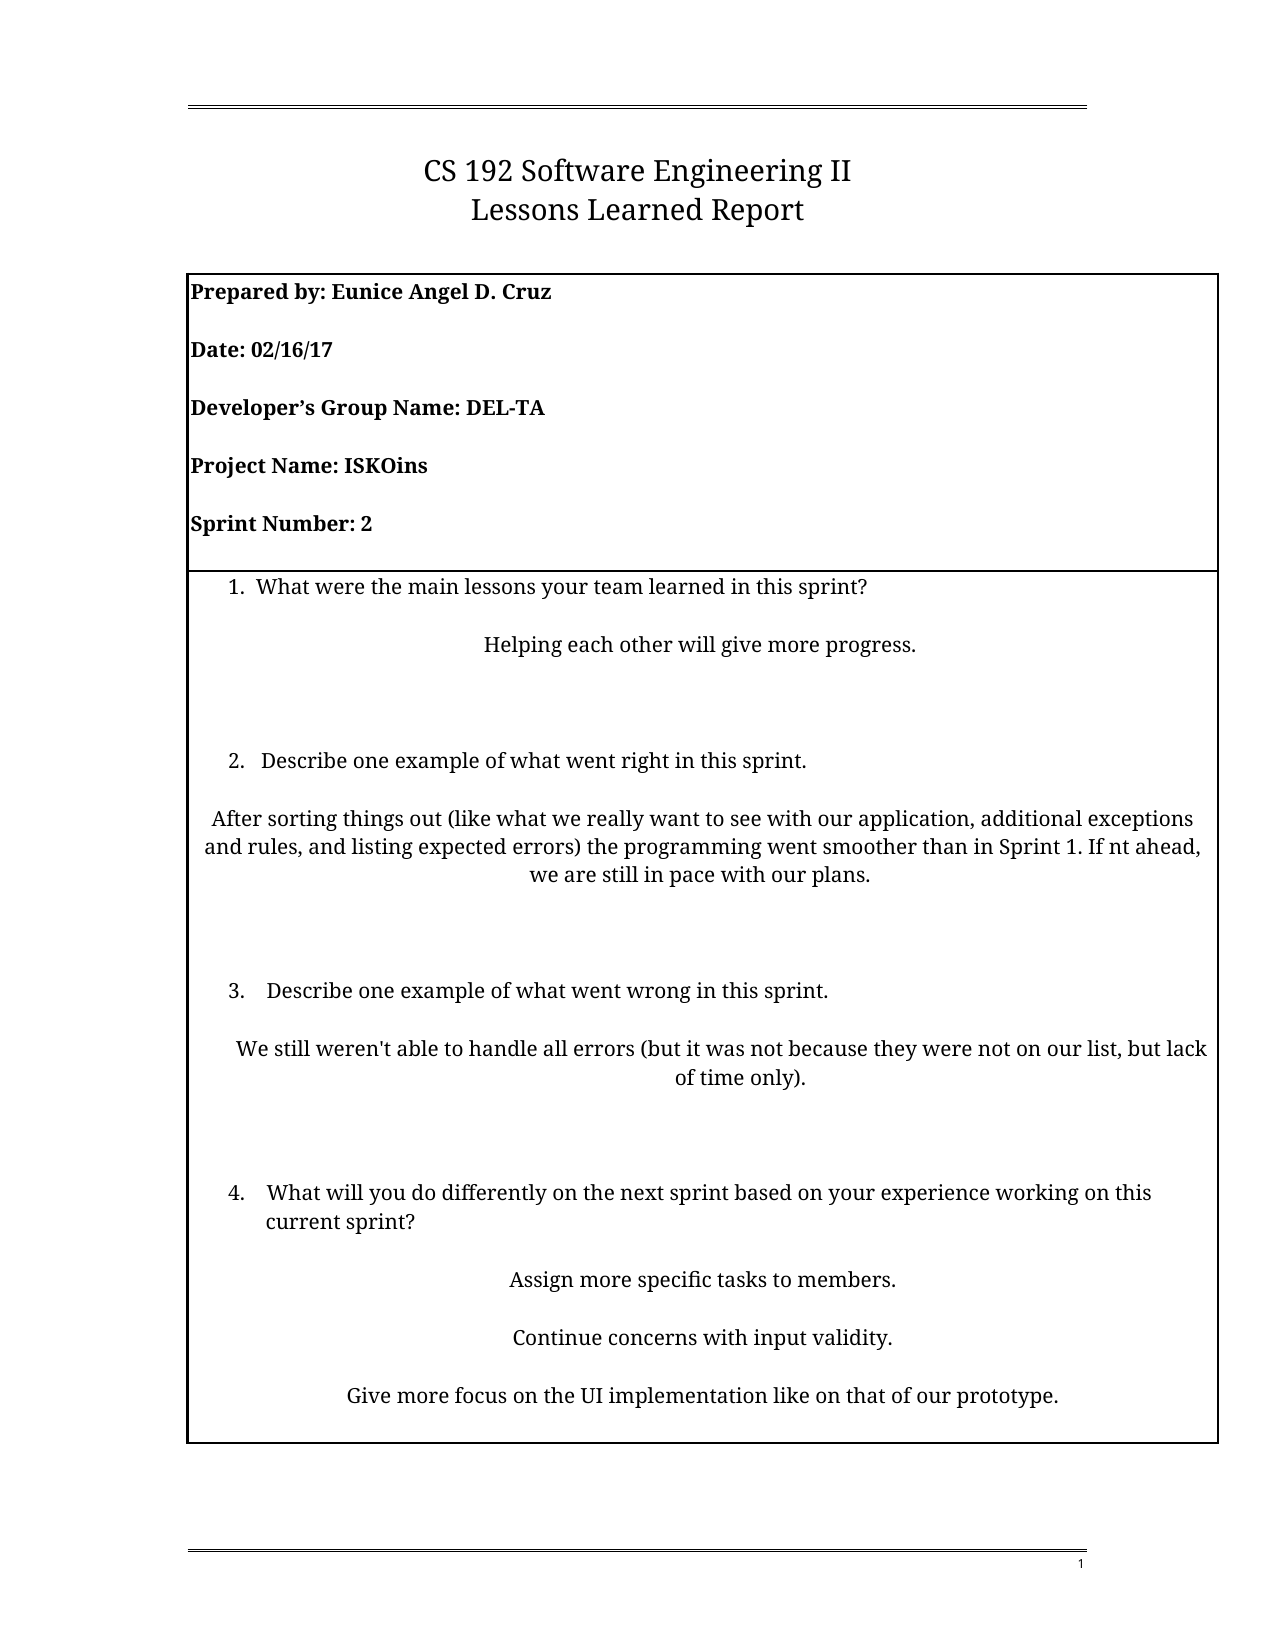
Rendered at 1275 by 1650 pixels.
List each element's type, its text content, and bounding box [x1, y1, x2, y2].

text CS 192 Software Engineering II [187, 150, 1087, 190]
text Lessons Learned Report [187, 190, 1087, 229]
table_header Prepared by: Eunice Angel D. Cruz Date: 02/16/17 Developer’s Group Name: DEL-TA Project Name: ISKOins Sprint Number: 2 [189, 275, 1217, 570]
table_cell 1. What were the main lessons your team learned in this sprint? Helping each other will give more progress. 2. Describe one example of what went right in this sprint. After sorting things out (like what we really want to see with our application, additional exceptions and rules, and listing expected errors) the programming went smoother than in Sprint 1. If nt ahead, we are still in pace with our plans. 3. Describe one example of what went wrong in this sprint. We still weren't able to handle all errors (but it was not because they were not on our list, but lack of time only). 4. What will you do differently on the next sprint based on your experience working on this current sprint? Assign more specific tasks to members. Continue concerns with input validity. Give more focus on the UI implementation like on that of our prototype. [189, 572, 1217, 1442]
